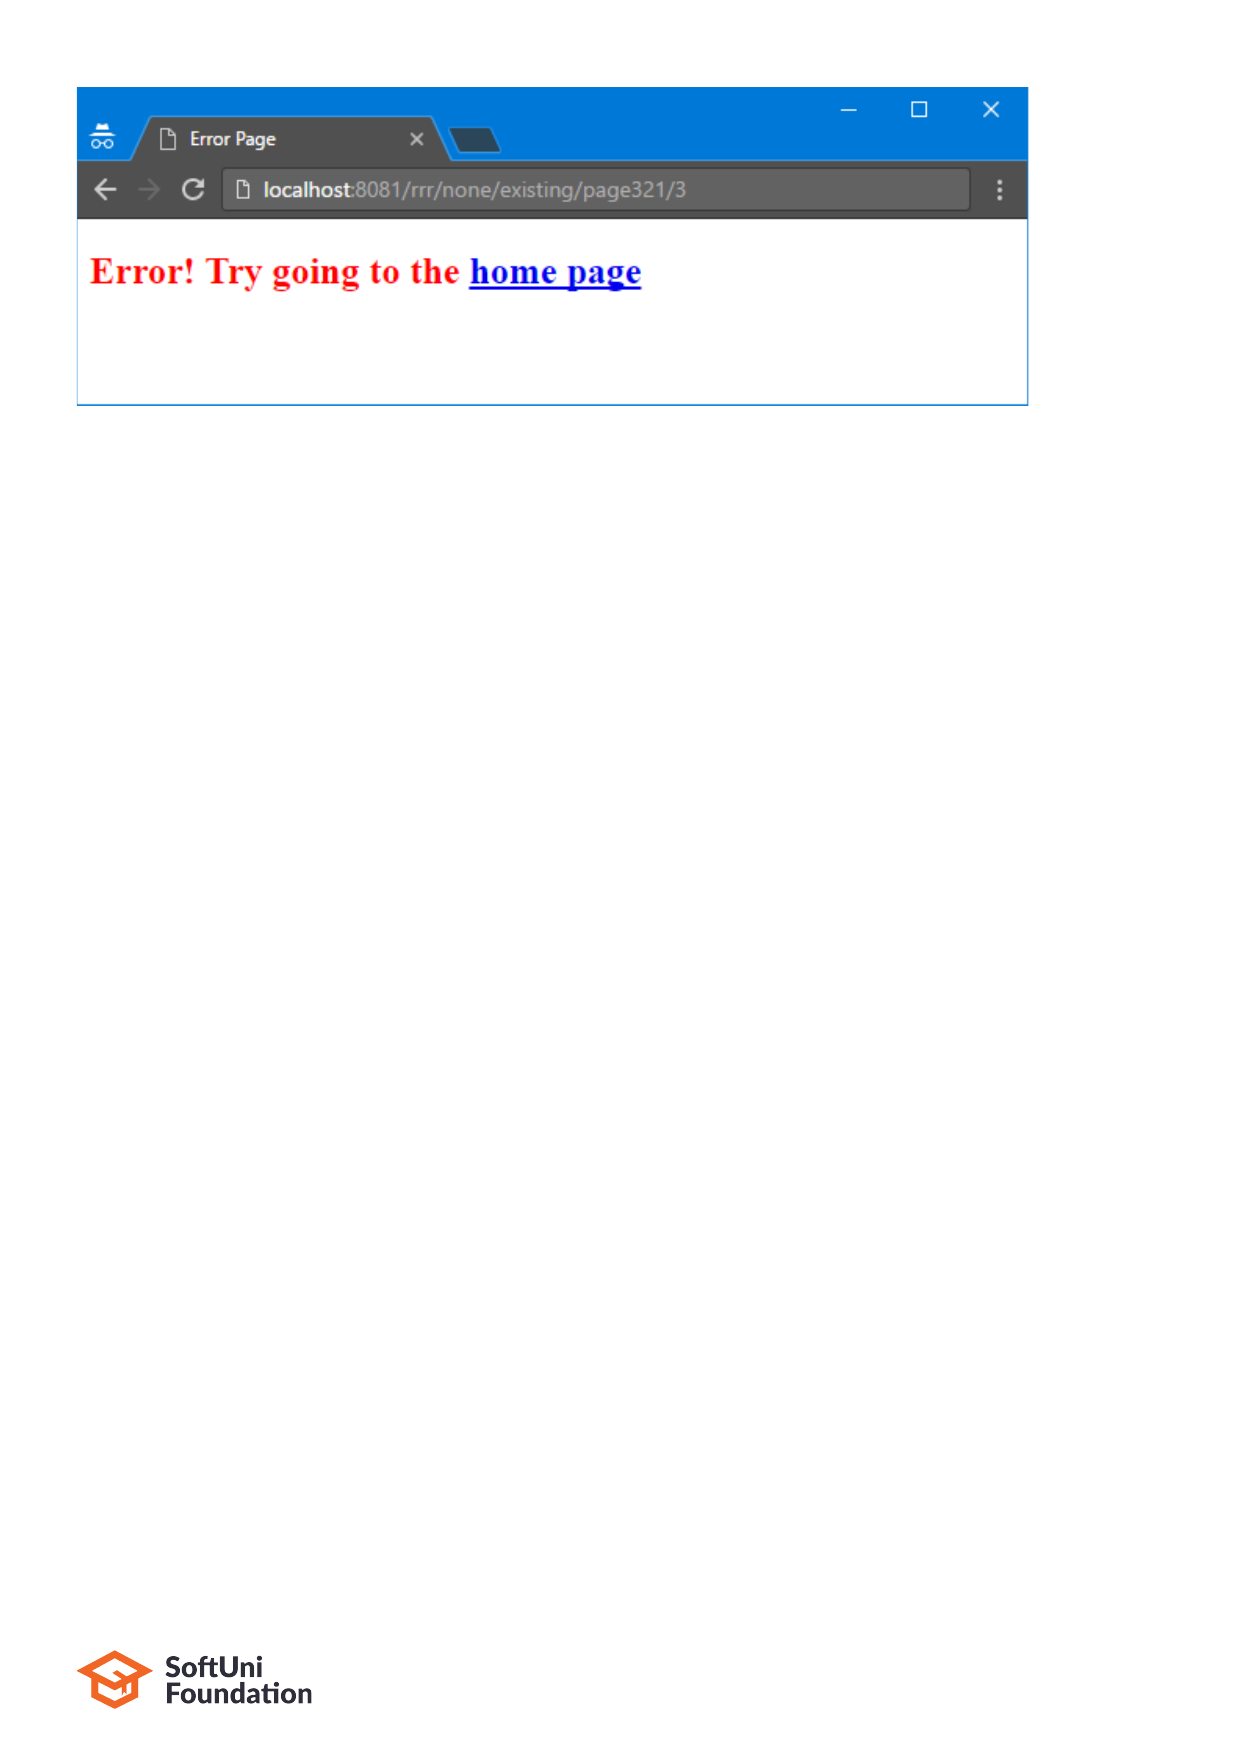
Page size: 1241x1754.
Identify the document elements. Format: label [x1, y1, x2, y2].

picture [76, 87, 1029, 406]
picture [76, 1650, 312, 1709]
